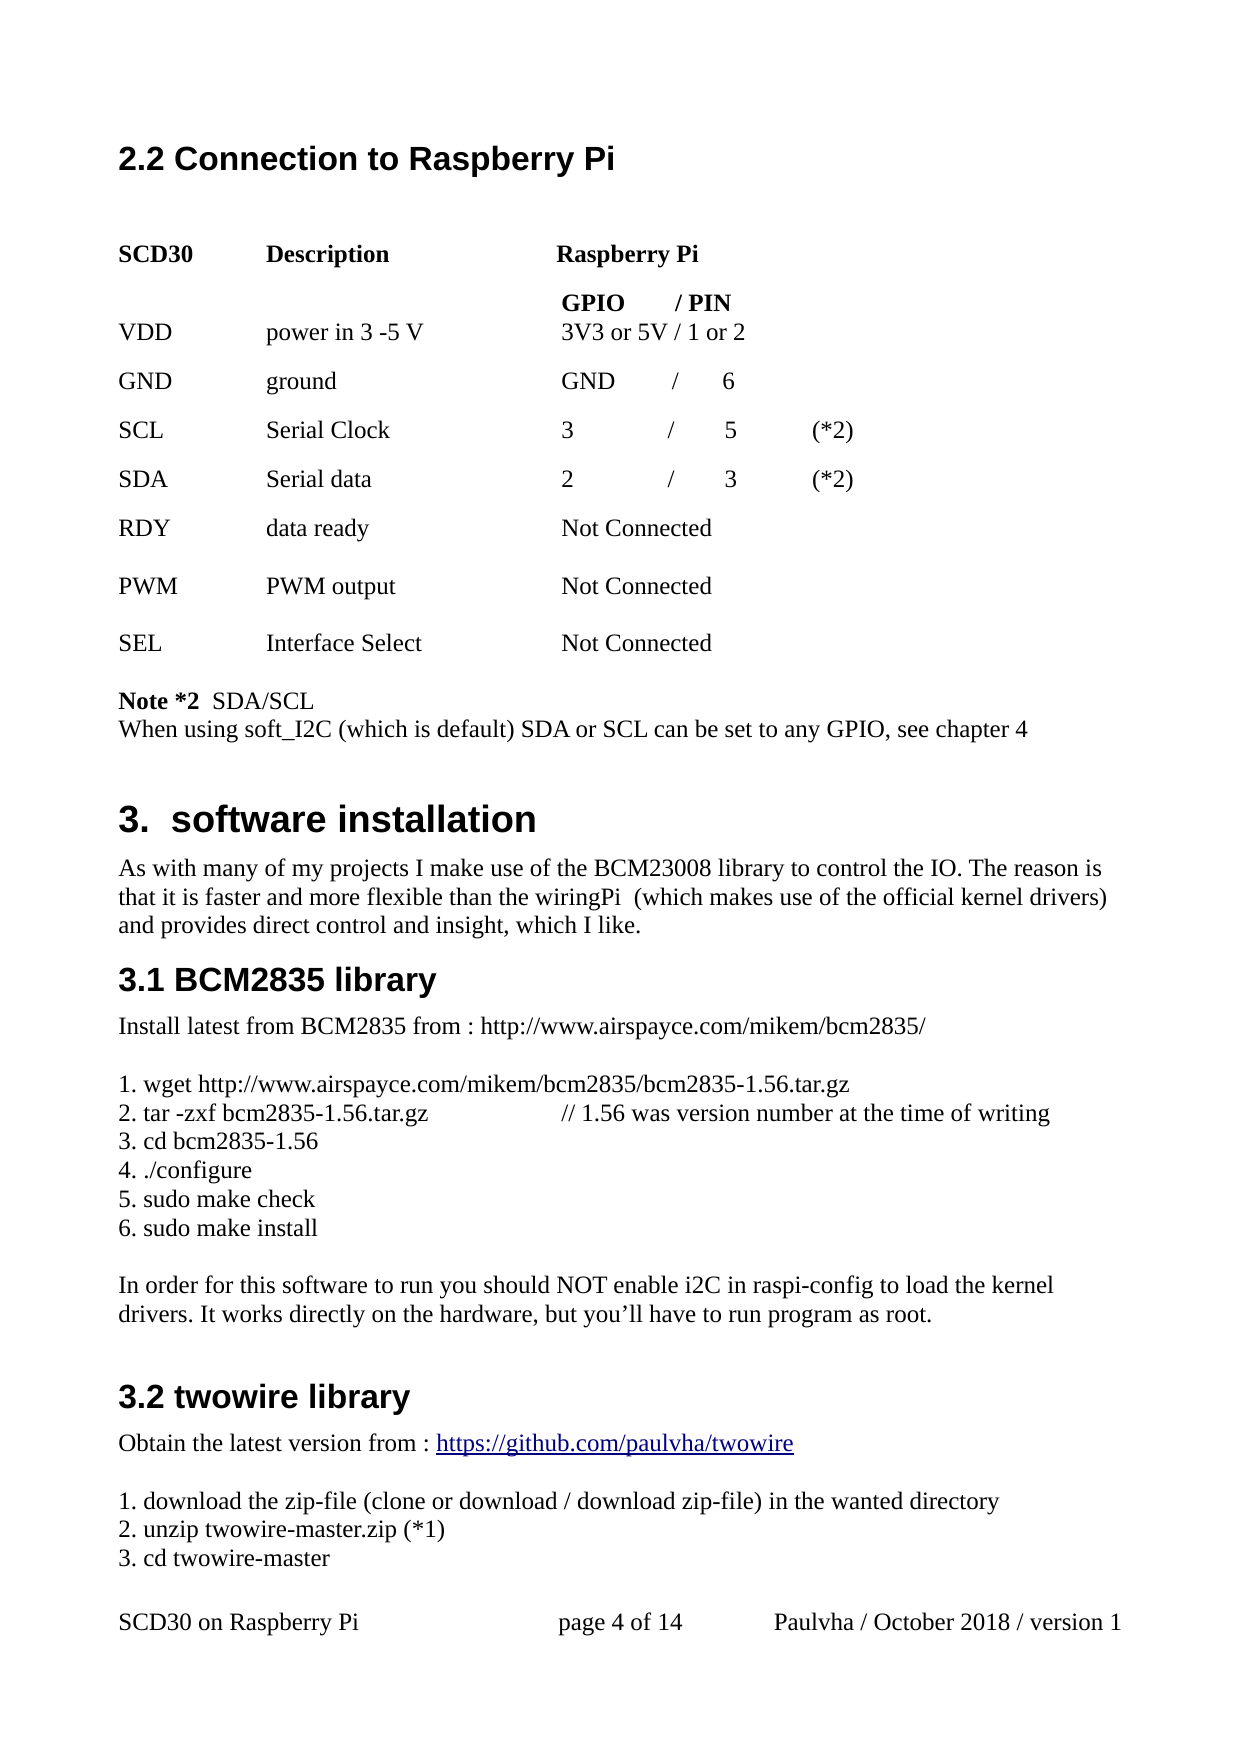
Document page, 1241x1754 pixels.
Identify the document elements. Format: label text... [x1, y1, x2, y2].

text 3. cd bcm2835-1.56 [118, 1126, 1122, 1155]
text 6. sudo make install [118, 1213, 1122, 1241]
text GND ground GND / 6 [118, 366, 1122, 395]
text 1. download the zip-file (clone or download / download zip-file) in the wanted directory [118, 1486, 1122, 1514]
text SCD30 Description Raspberry Pi [118, 239, 1122, 268]
text GPIO / PIN [118, 288, 1122, 317]
text When using soft_I2C (which is default) SDA or SCL can be set to any GPIO, see chapter 4 [118, 714, 1122, 743]
text VDD power in 3 -5 V 3V3 or 5V / 1 or 2 [118, 317, 1122, 346]
subtitle 3. software installation [118, 797, 1122, 841]
text SDA Serial data 2 / 3 (*2) [118, 464, 1122, 493]
text 1. wget http://www.airspayce.com/mikem/bcm2835/bcm2835-1.56.tar.gz [118, 1069, 1122, 1098]
text As with many of my projects I make use of the BCM23008 library to control the IO. The reason is that it is faster and more flexible than the wiringPi (which makes use of the official kernel drivers) and provides direct control and insight, which I like. [118, 853, 1122, 939]
text Note *2 SDA/SCL [118, 686, 1122, 714]
subtitle 3.1 BCM2835 library [118, 960, 1122, 999]
text Obtain the latest version from : https://github.com/paulvha/twowire [118, 1428, 1122, 1457]
subtitle 2.2 Connection to Raspberry Pi [118, 139, 1122, 178]
text PWM PWM output Not Connected [118, 571, 1122, 599]
text 2. tar -zxf bcm2835-1.56.tar.gz // 1.56 was version number at the time of writing [118, 1098, 1122, 1126]
text Install latest from BCM2835 from : http://www.airspayce.com/mikem/bcm2835/ [118, 1011, 1122, 1040]
text 3. cd twowire-master [118, 1543, 1122, 1572]
text SEL Interface Select Not Connected [118, 628, 1122, 657]
text SCL Serial Clock 3 / 5 (*2) [118, 415, 1122, 444]
text 5. sudo make check [118, 1184, 1122, 1213]
text In order for this software to run you should NOT enable i2C in raspi-config to load the kernel drivers. It works directly on the hardware, but you’ll have to run program as root. [118, 1270, 1122, 1328]
subtitle 3.2 twowire library [118, 1377, 1122, 1416]
text 2. unzip twowire-master.zip (*1) [118, 1514, 1122, 1543]
text 4. ./configure [118, 1155, 1122, 1184]
text RDY data ready Not Connected [118, 513, 1122, 542]
